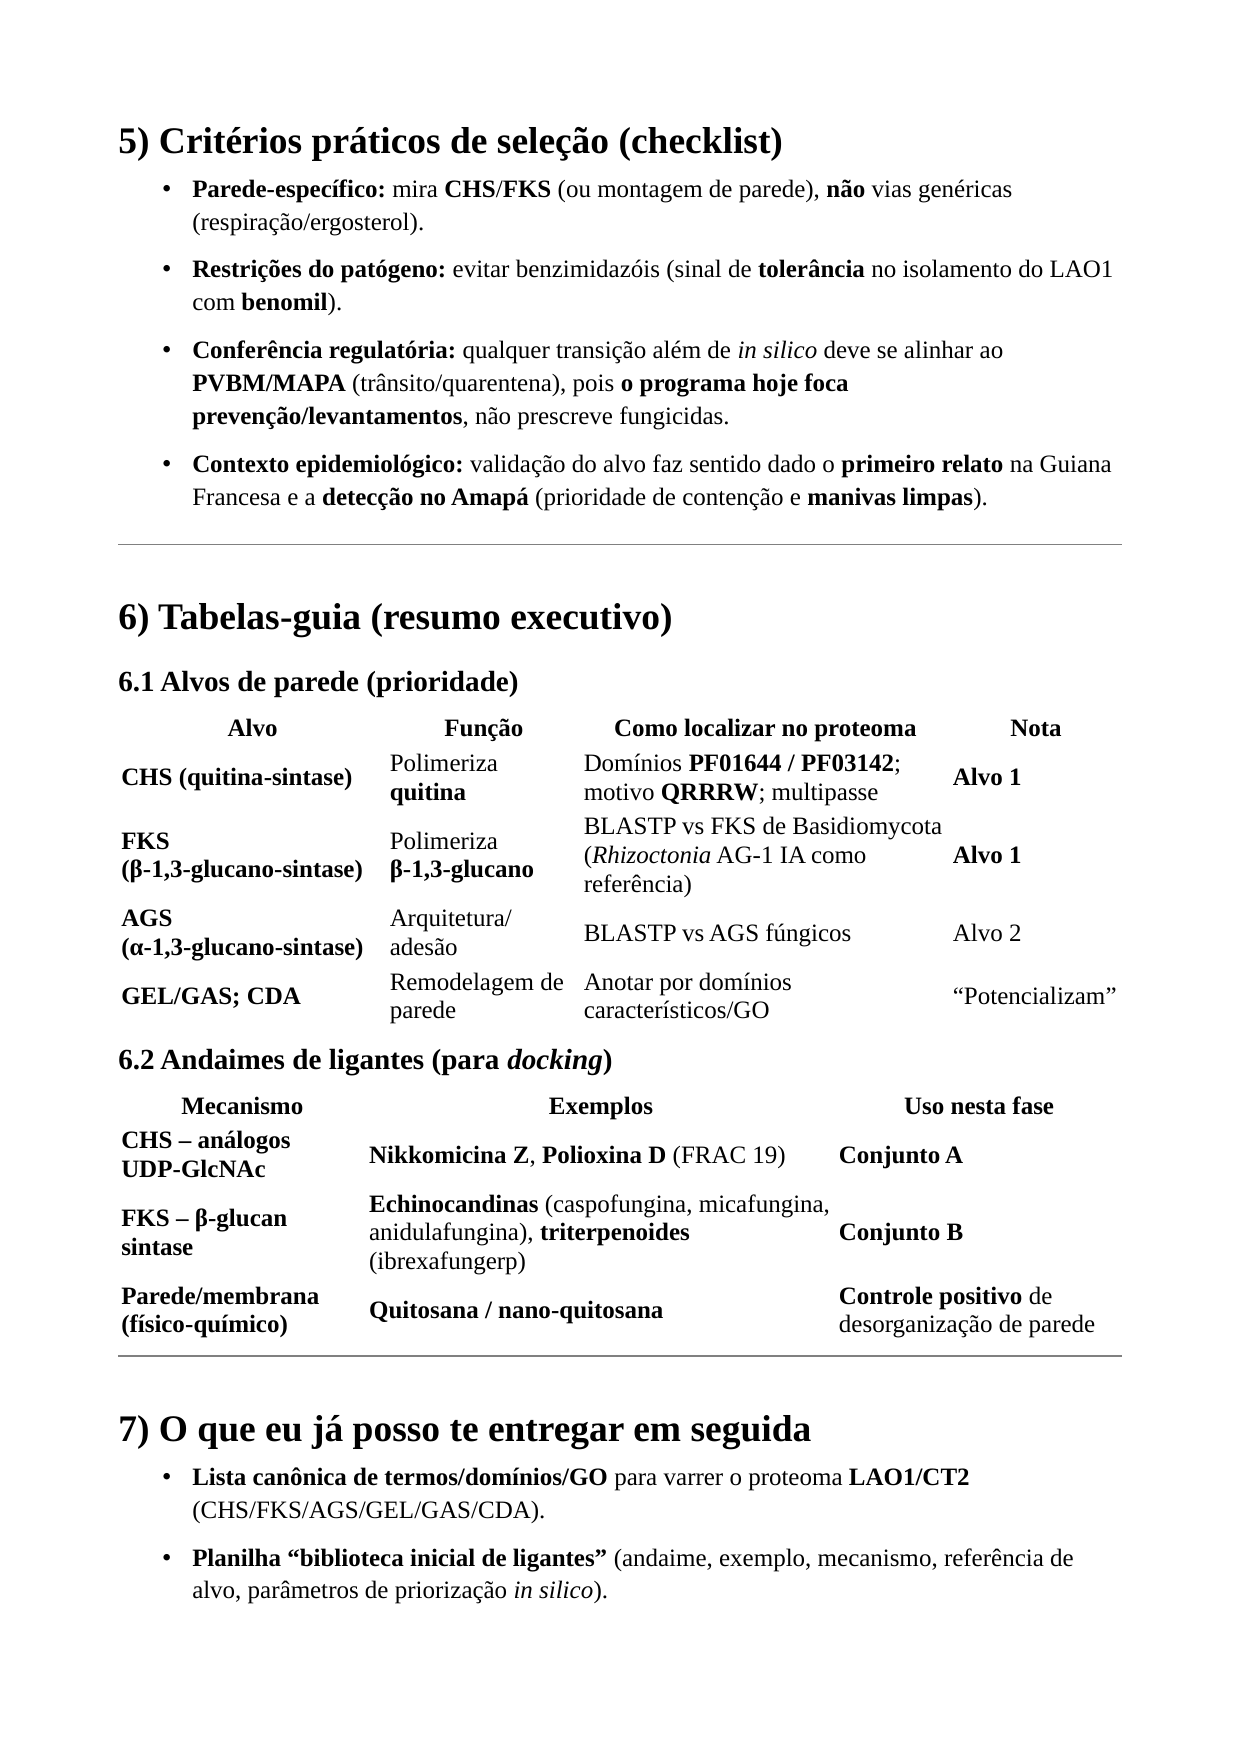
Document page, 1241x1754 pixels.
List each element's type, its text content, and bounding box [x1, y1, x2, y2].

subtitle 5) Critérios práticos de seleção (checklist) [118, 118, 1122, 161]
subtitle 6.1 Alvos de parede (prioridade) [118, 664, 1122, 698]
table_header Exemplos [366, 1088, 836, 1122]
table_cell Alvo 1 [950, 745, 1122, 808]
table_cell FKS (β‑1,3‑glucano‑sintase) [118, 809, 387, 901]
list Planilha “biblioteca inicial de ligantes” (andaime, exemplo, mecanismo, referência de alvo, parâmetros de priorização in silico). [162, 1543, 1122, 1604]
table_cell Polimeriza quitina [387, 745, 581, 808]
table_cell Conjunto A [836, 1123, 1122, 1186]
table_cell Anotar por domínios característicos/GO [581, 964, 950, 1027]
list Lista canônica de termos/domínios/GO para varrer o proteoma LAO1/CT2 (CHS/FKS/AGS/GEL/GAS/CDA). [162, 1462, 1122, 1524]
table_cell BLASTP vs FKS de Basidiomycota (Rhizoctonia AG‑1 IA como referência) [581, 809, 950, 901]
table_cell CHS (quitina‑sintase) [118, 745, 387, 808]
table_header Função [387, 711, 581, 745]
table_cell GEL/GAS; CDA [118, 964, 387, 1027]
subtitle 6.2 Andaimes de ligantes (para docking) [118, 1042, 1122, 1075]
subtitle 7) O que eu já posso te entregar em seguida [118, 1406, 1122, 1449]
table_cell Alvo 2 [950, 901, 1122, 964]
table_cell “Potencializam” [950, 964, 1122, 1027]
table_cell Quitosana / nano‑quitosana [366, 1278, 836, 1341]
list Conferência regulatória: qualquer transição além de in silico deve se alinhar ao PVBM/MAPA (trânsito/quarentena), pois o programa hoje foca prevenção/levantamentos, não prescreve fungicidas. [162, 335, 1122, 430]
table_header Como localizar no proteoma [581, 711, 950, 745]
table_cell CHS – análogos UDP‑GlcNAc [118, 1123, 366, 1186]
table_header Uso nesta fase [836, 1088, 1122, 1122]
table_cell Remodelagem de parede [387, 964, 581, 1027]
table_cell Domínios PF01644 / PF03142; motivo QRRRW; multipasse [581, 745, 950, 808]
table_cell FKS – β‑glucan sintase [118, 1186, 366, 1278]
table_cell Controle positivo de desorganização de parede [836, 1278, 1122, 1341]
table_cell Conjunto B [836, 1186, 1122, 1278]
list Contexto epidemiológico: validação do alvo faz sentido dado o primeiro relato na Guiana Francesa e a detecção no Amapá (prioridade de contenção e manivas limpas). [162, 449, 1122, 510]
table_cell BLASTP vs AGS fúngicos [581, 901, 950, 964]
table_cell AGS (α‑1,3‑glucano‑sintase) [118, 901, 387, 964]
subtitle 6) Tabelas‑guia (resumo executivo) [118, 594, 1122, 637]
table_header Mecanismo [118, 1088, 366, 1122]
table_cell Arquitetura/adesão [387, 901, 581, 964]
table_cell Nikkomicina Z, Polioxina D (FRAC 19) [366, 1123, 836, 1186]
table_header Alvo [118, 711, 387, 745]
table_cell Polimeriza β‑1,3‑glucano [387, 809, 581, 901]
table_header Nota [950, 711, 1122, 745]
table_cell Alvo 1 [950, 809, 1122, 901]
table_cell Echinocandinas (caspofungina, micafungina, anidulafungina), triterpenoides (ibrexafungerp) [366, 1186, 836, 1278]
list Parede‑específico: mira CHS/FKS (ou montagem de parede), não vias genéricas (respiração/ergosterol). [162, 174, 1122, 236]
list Restrições do patógeno: evitar benzimidazóis (sinal de tolerância no isolamento do LAO1 com benomil). [162, 254, 1122, 316]
table_cell Parede/membrana (físico‑químico) [118, 1278, 366, 1341]
